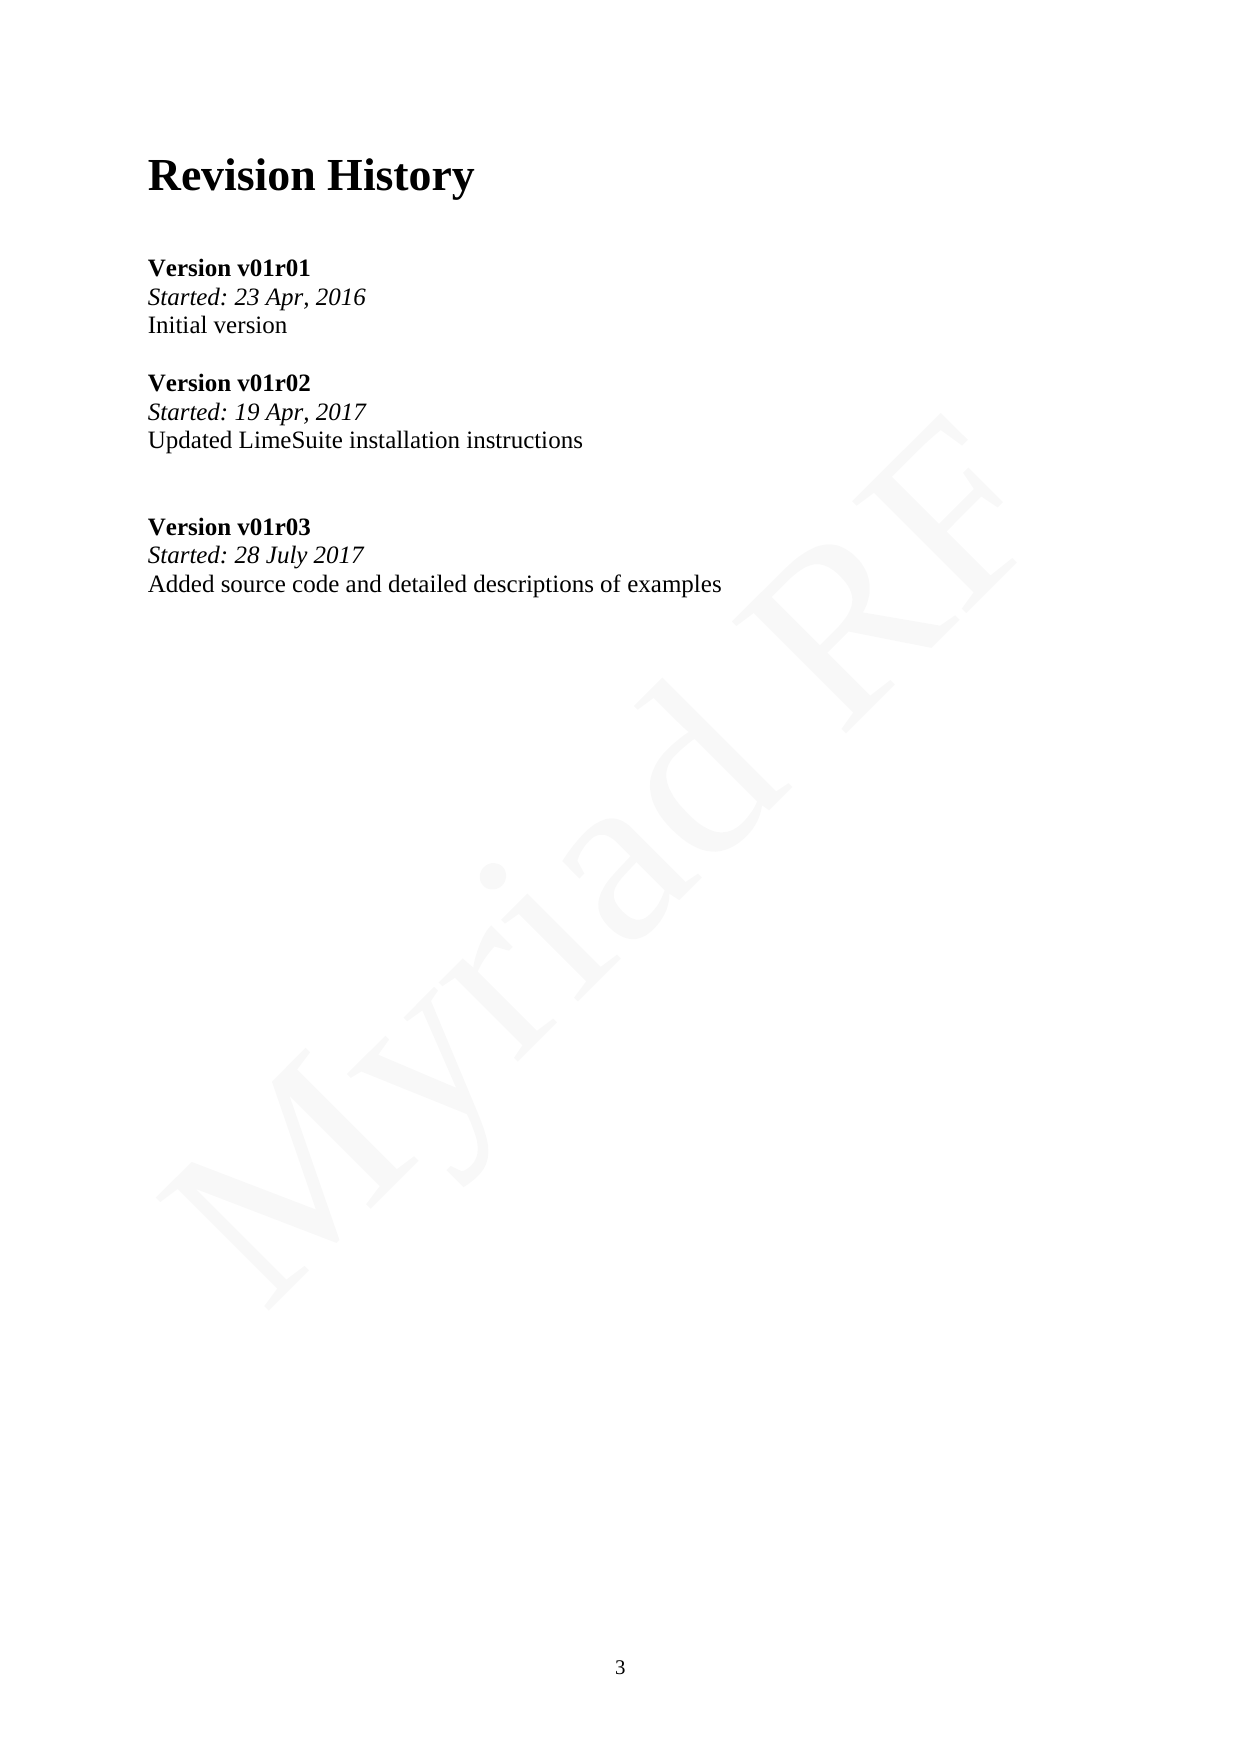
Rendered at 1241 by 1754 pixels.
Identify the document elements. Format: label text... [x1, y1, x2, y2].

text [866, 569, 973, 598]
text Started: 19 Apr, 2017 [148, 397, 1092, 426]
text [948, 512, 1092, 541]
text Revision History [148, 148, 1092, 200]
text [916, 426, 1092, 454]
text [773, 569, 852, 598]
text Started: 23 Apr, 2016 [148, 282, 1092, 311]
text Version v01r02 [148, 368, 1092, 397]
text [983, 569, 1092, 598]
text Added source code and detailed descriptions of examples [148, 569, 783, 598]
text Started: 28 July 2017 [148, 541, 949, 569]
text Updated LimeSuite installation instructions [148, 426, 926, 454]
text [958, 541, 1092, 569]
text Initial version [148, 311, 1092, 339]
text Version v01r03 [148, 512, 921, 541]
text Version v01r01 [148, 253, 1092, 282]
